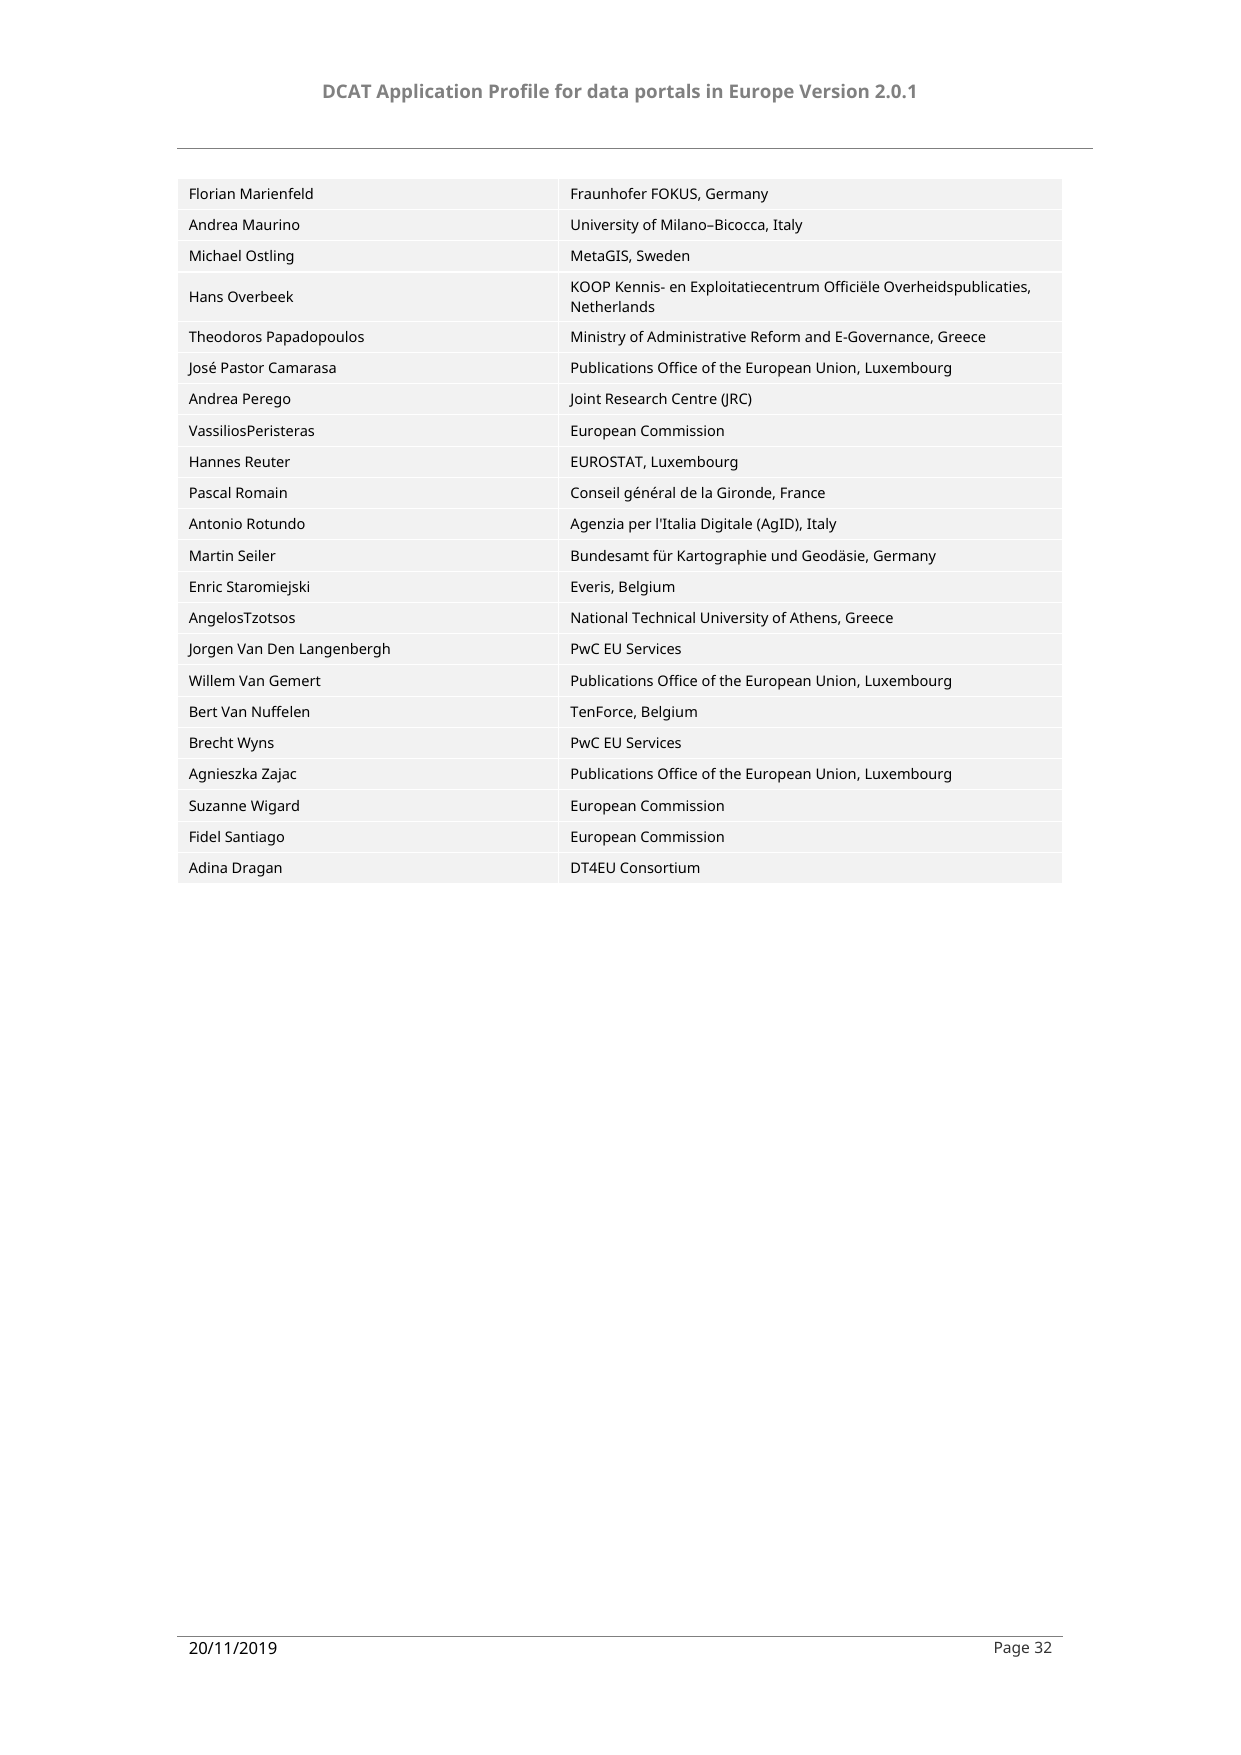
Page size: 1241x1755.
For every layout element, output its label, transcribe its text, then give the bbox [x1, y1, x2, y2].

table_cell Agenzia per l'Italia Digitale (AgID), Italy [559, 509, 1062, 539]
table_cell European Commission [559, 790, 1062, 821]
table_cell National Technical University of Athens, Greece [559, 603, 1062, 633]
table_cell KOOP Kennis- en Exploitatiecentrum Officiële Overheidspublicaties, Netherlands [559, 273, 1062, 321]
table_cell TenForce, Belgium [559, 697, 1062, 727]
table_cell Hans Overbeek [178, 273, 558, 321]
table_cell Suzanne Wigard [178, 790, 558, 821]
table_cell Agnieszka Zajac [178, 759, 558, 789]
table_cell University of Milano–Bicocca, Italy [559, 210, 1062, 240]
table_cell PwC EU Services [559, 634, 1062, 664]
table_cell European Commission [559, 415, 1062, 446]
table_cell European Commission [559, 822, 1062, 852]
table_cell Bert Van Nuffelen [178, 697, 558, 727]
table_cell Antonio Rotundo [178, 509, 558, 539]
table_cell Adina Dragan [178, 853, 558, 883]
table_cell Enric Staromiejski [178, 572, 558, 602]
table_cell AngelosTzotsos [178, 603, 558, 633]
table_cell Publications Office of the European Union, Luxembourg [559, 353, 1062, 383]
table_cell EUROSTAT, Luxembourg [559, 447, 1062, 477]
table_cell Ministry of Administrative Reform and E-Governance, Greece [559, 322, 1062, 352]
table_cell Andrea Perego [178, 384, 558, 414]
table_cell Publications Office of the European Union, Luxembourg [559, 759, 1062, 789]
table_cell Theodoros Papadopoulos [178, 322, 558, 352]
table_cell Andrea Maurino [178, 210, 558, 240]
table_cell Bundesamt für Kartographie und Geodäsie, Germany [559, 540, 1062, 571]
table_cell Willem Van Gemert [178, 665, 558, 696]
table_cell Martin Seiler [178, 540, 558, 571]
table_cell VassiliosPeristeras [178, 415, 558, 446]
table_cell Fraunhofer FOKUS, Germany [559, 179, 1062, 209]
table_cell Florian Marienfeld [178, 179, 558, 209]
table_cell PwC EU Services [559, 728, 1062, 758]
table_cell Publications Office of the European Union, Luxembourg [559, 665, 1062, 696]
table_cell Pascal Romain [178, 478, 558, 508]
table_cell Conseil général de la Gironde, France [559, 478, 1062, 508]
table_cell Fidel Santiago [178, 822, 558, 852]
table_cell José Pastor Camarasa [178, 353, 558, 383]
table_cell Michael Ostling [178, 241, 558, 271]
table_cell Hannes Reuter [178, 447, 558, 477]
table_cell MetaGIS, Sweden [559, 241, 1062, 271]
table_cell Joint Research Centre (JRC) [559, 384, 1062, 414]
table_cell Everis, Belgium [559, 572, 1062, 602]
table_cell Brecht Wyns [178, 728, 558, 758]
table_cell DT4EU Consortium [559, 853, 1062, 883]
table_cell Jorgen Van Den Langenbergh [178, 634, 558, 664]
